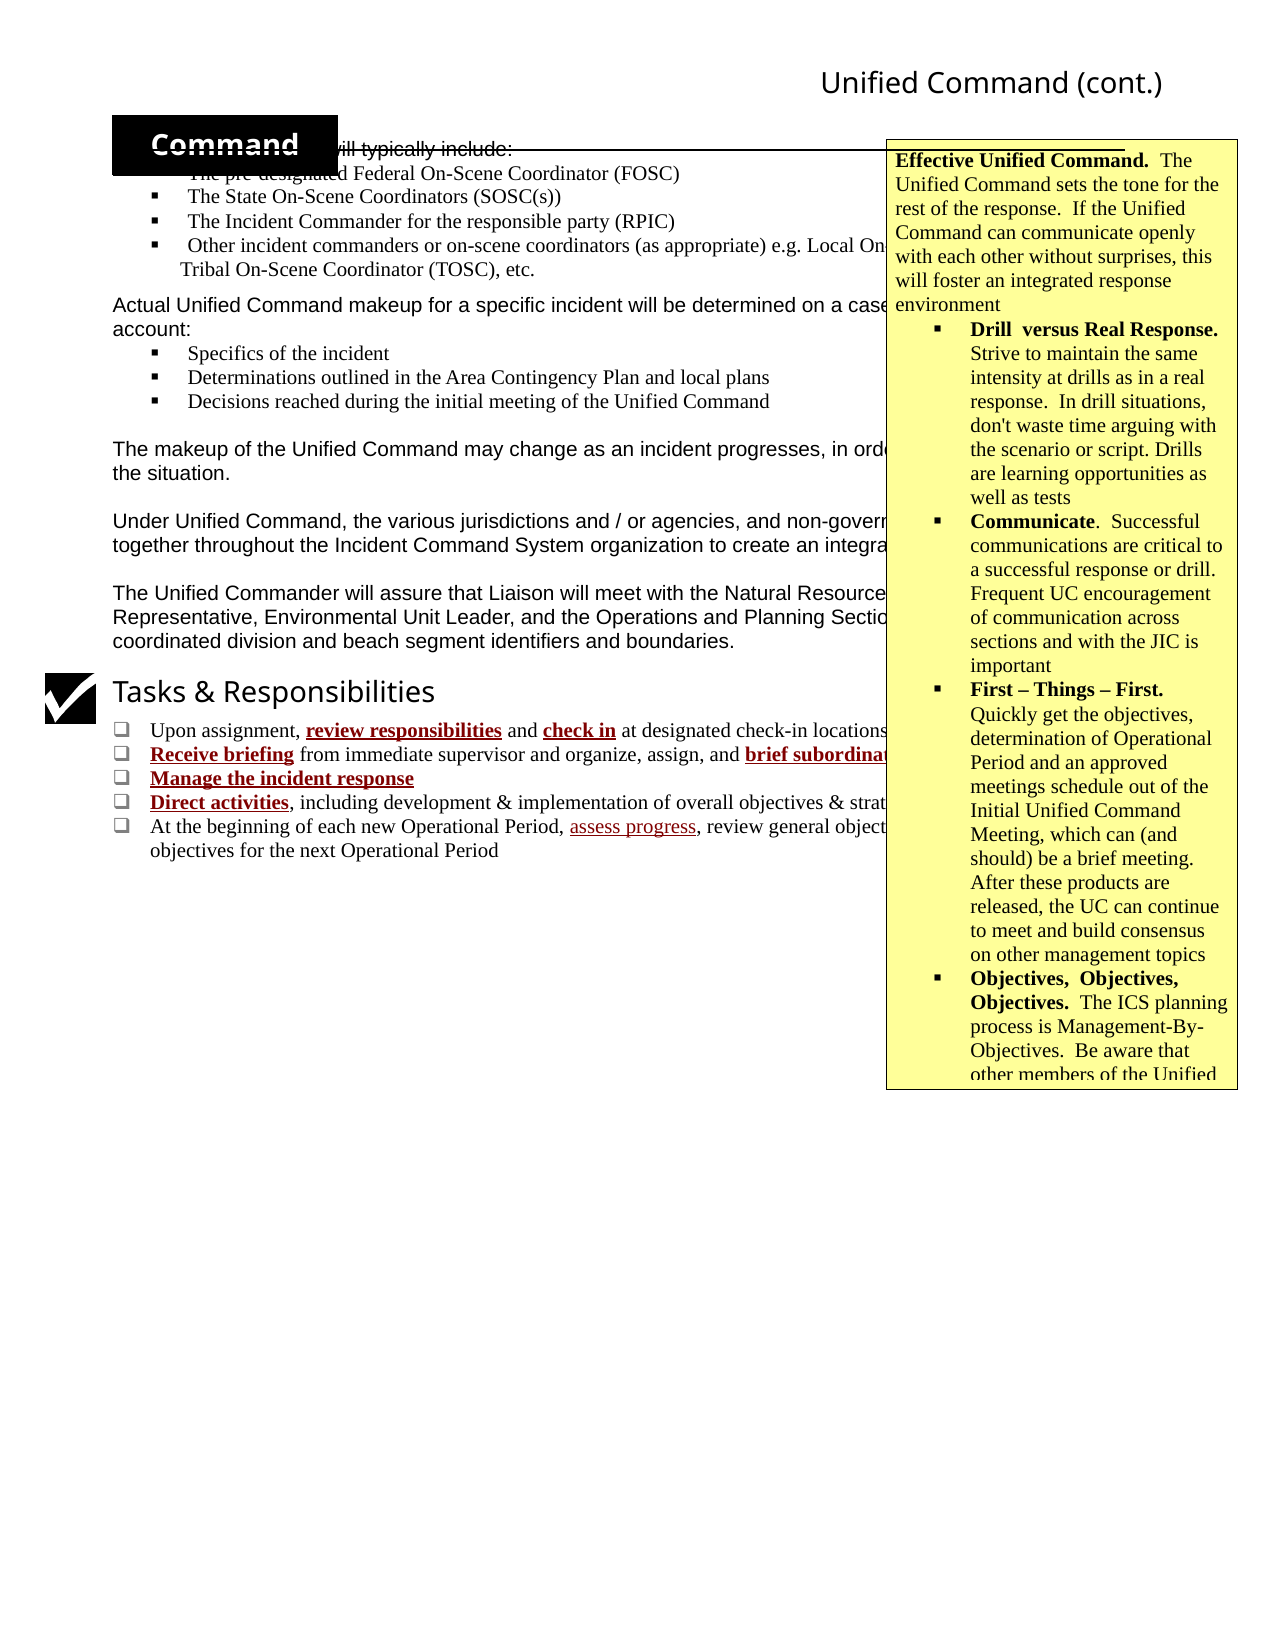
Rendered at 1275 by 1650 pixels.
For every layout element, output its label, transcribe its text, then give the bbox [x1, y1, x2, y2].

text The makeup of the Unified Command may change as an incident progresses, in order to account for changes in the situation. [112, 437, 886, 485]
list Manage the incident response [112, 766, 886, 790]
text Effective Unified Command. The Unified Command sets the tone for the rest of the response. If the Unified Command can communicate openly with each other without surprises, this will foster an integrated response environment [895, 148, 1228, 316]
text Tasks & Responsibilities [112, 672, 886, 711]
list Decisions reached during the initial meeting of the Unified Command [150, 389, 886, 413]
text The Unified Commander will assure that Liaison will meet with the Natural Resource Damage Assessment Representative, Environmental Unit Leader, and the Operations and Planning Section Chiefs to establish coordinated division and beach segment identifiers and boundaries. [112, 581, 886, 653]
list Direct activities, including development & implementation of overall objectives & strategies [112, 790, 886, 814]
list Objectives, Objectives, Objectives. The ICS planning process is Management-By-Objectives. Be aware that other members of the Unified Command may not realize the importance of getting the objectives (both general and specific to the next Operational Period) completed and into the hands of the PSC for use in developing appropriate tactics [933, 966, 1228, 1080]
list The State On-Scene Coordinators (SOSC(s)) [150, 184, 886, 208]
list The Incident Commander for the responsible party (RPIC) [150, 208, 886, 233]
list At the beginning of each new Operational Period, assess progress, review general objectives and develop specific objectives for the next Operational Period [112, 814, 886, 862]
list Upon assignment, review responsibilities and check in at designated check-in locations [112, 718, 886, 742]
text The Unified Command will typically include: [428, 151, 886, 160]
list Determinations outlined in the Area Contingency Plan and local plans [150, 365, 886, 389]
text The Unified Command will typically include: [338, 136, 1162, 149]
list First – Things – First. Quickly get the objectives, determination of Operational Period and an approved meetings schedule out of the Initial Unified Command Meeting, which can (and should) be a brief meeting. After these products are released, the UC can continue to meet and build consensus on other management topics [933, 677, 1228, 966]
list Drill versus Real Response. Strive to maintain the same intensity at drills as in a real response. In drill situations, don't waste time arguing with the scenario or script. Drills are learning opportunities as well as tests [933, 316, 1228, 509]
text Under Unified Command, the various jurisdictions and / or agencies, and non-government responders may blend together throughout the Incident Command System organization to create an integrated response team. [112, 509, 886, 557]
list Specifics of the incident [150, 341, 886, 365]
text Actual Unified Command makeup for a specific incident will be determined on a case-by-case basis taking into account: [112, 293, 886, 341]
list The pre-designated Federal On-Scene Coordinator (FOSC) [228, 160, 886, 184]
list Other incident commanders or on-scene coordinators (as appropriate) e.g. Local On-Scene Coordinator (LOSC), Tribal On-Scene Coordinator (TOSC), etc. [150, 233, 886, 281]
list Communicate. Successful communications are critical to a successful response or drill. Frequent UC encouragement of communication across sections and with the JIC is important [933, 509, 1228, 677]
list Receive briefing from immediate supervisor and organize, assign, and brief subordinates [112, 742, 886, 766]
